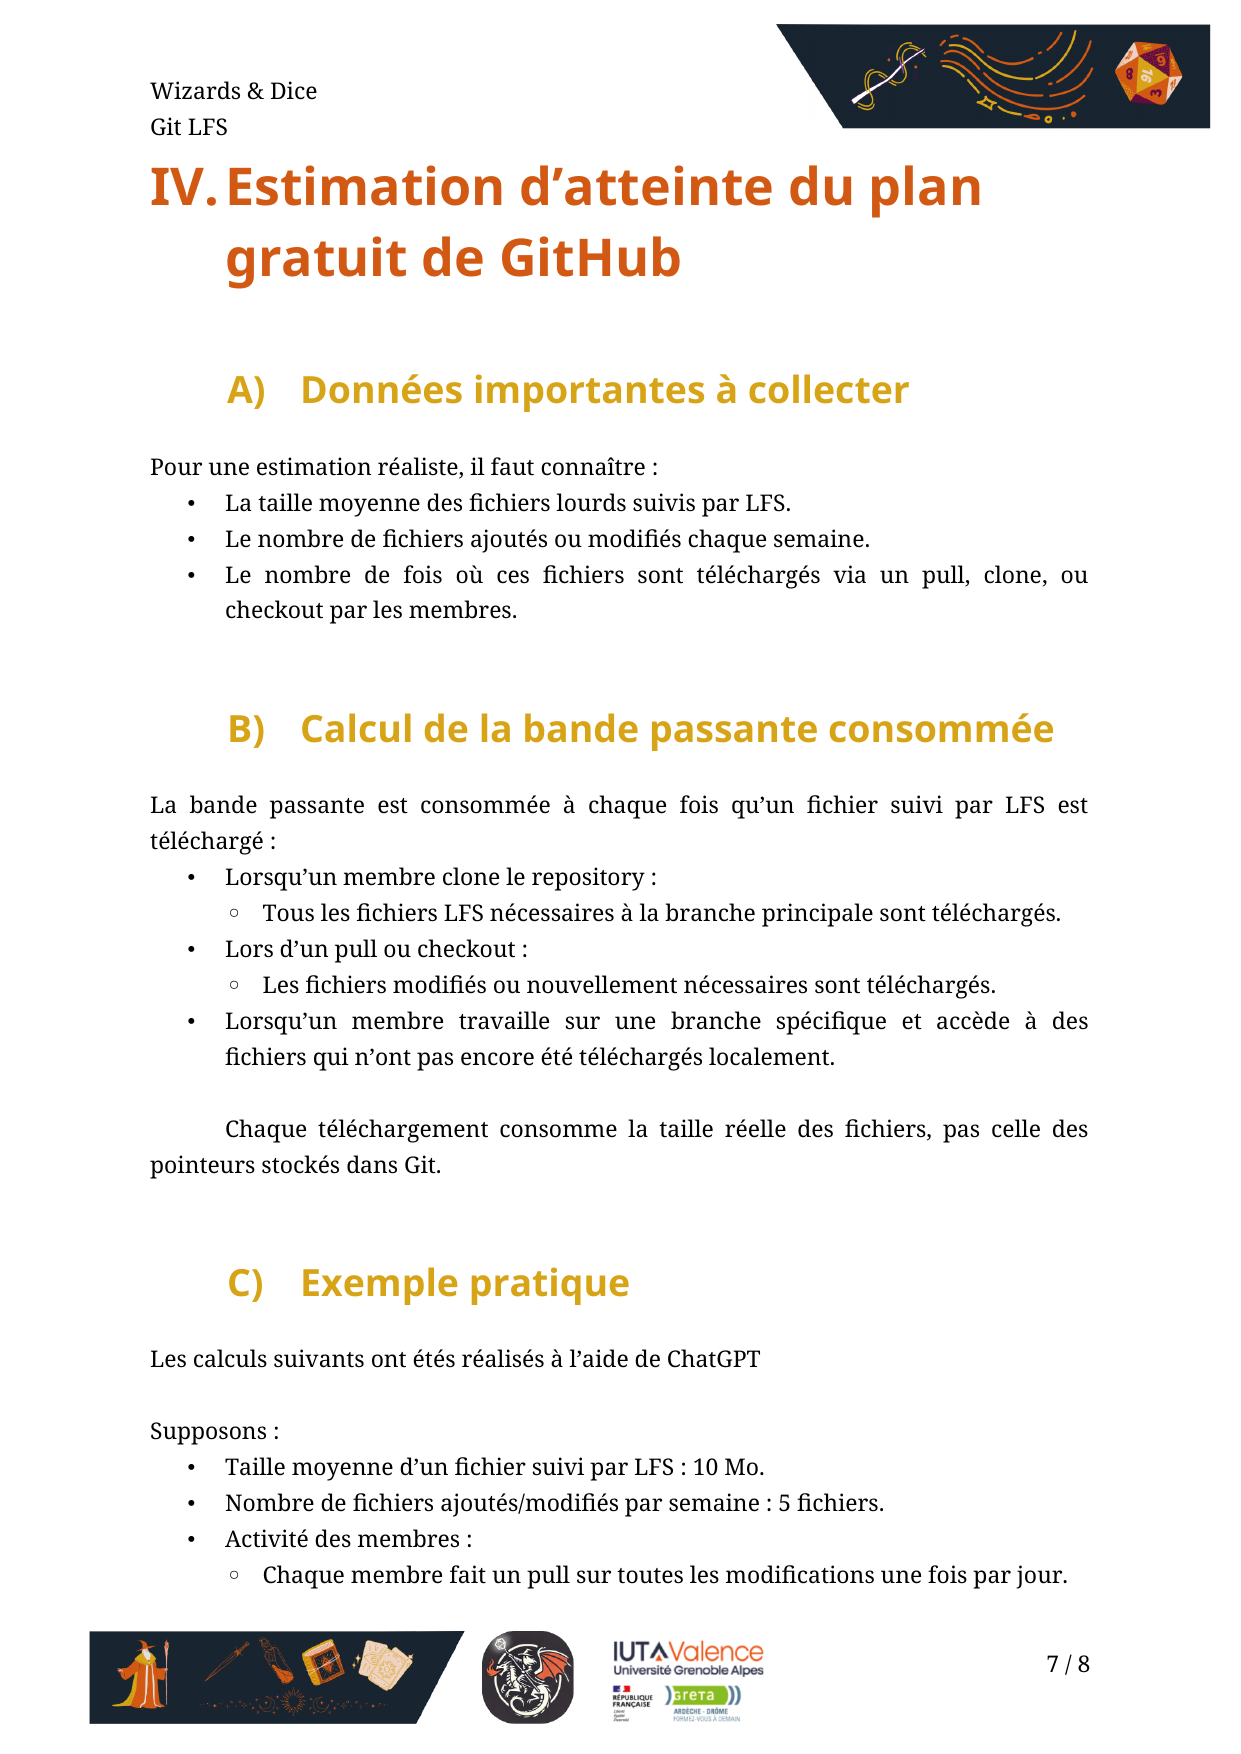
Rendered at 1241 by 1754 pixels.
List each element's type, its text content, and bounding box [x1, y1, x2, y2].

subtitle Estimation d’atteinte du plan gratuit de GitHub [150, 150, 1090, 292]
list Lorsqu’un membre clone le repository : [187, 861, 1090, 892]
list Le nombre de fichiers ajoutés ou modifiés chaque semaine. [187, 523, 1090, 554]
list Taille moyenne d’un fichier suivi par LFS : 10 Mo. [187, 1451, 1090, 1482]
list Activité des membres : [187, 1523, 1090, 1554]
list Lorsqu’un membre travaille sur une branche spécifique et accède à des fichiers qui n’ont pas encore été téléchargés localement. [187, 1005, 1090, 1072]
list Le nombre de fois où ces fichiers sont téléchargés via un pull, clone, ou checkout par les membres. [187, 558, 1090, 626]
list Chaque membre fait un pull sur toutes les modifications une fois par jour. [225, 1559, 1090, 1590]
list Lors d’un pull ou checkout : [187, 933, 1090, 964]
list La taille moyenne des fichiers lourds suivis par LFS. [187, 487, 1090, 518]
text Chaque téléchargement consomme la taille réelle des fichiers, pas celle des pointeurs stockés dans Git. [150, 1113, 1090, 1180]
list Les fichiers modifiés ou nouvellement nécessaires sont téléchargés. [225, 969, 1090, 1000]
text La bande passante est consommée à chaque fois qu’un fichier suivi par LFS est téléchargé : [150, 789, 1090, 856]
list Nombre de fichiers ajoutés/modifiés par semaine : 5 fichiers. [187, 1487, 1090, 1518]
text Pour une estimation réaliste, il faut connaître : [150, 451, 1090, 482]
subtitle Exemple pratique [227, 1256, 1090, 1307]
picture [81, 1620, 788, 1733]
text Les calculs suivants ont étés réalisés à l’aide de ChatGPT [150, 1343, 1090, 1375]
subtitle Données importantes à collecter [227, 364, 1090, 415]
text Supposons : [150, 1415, 1090, 1447]
picture [771, 21, 1218, 131]
subtitle Calcul de la bande passante consommée [227, 702, 1090, 753]
list Tous les fichiers LFS nécessaires à la branche principale sont téléchargés. [225, 897, 1090, 928]
